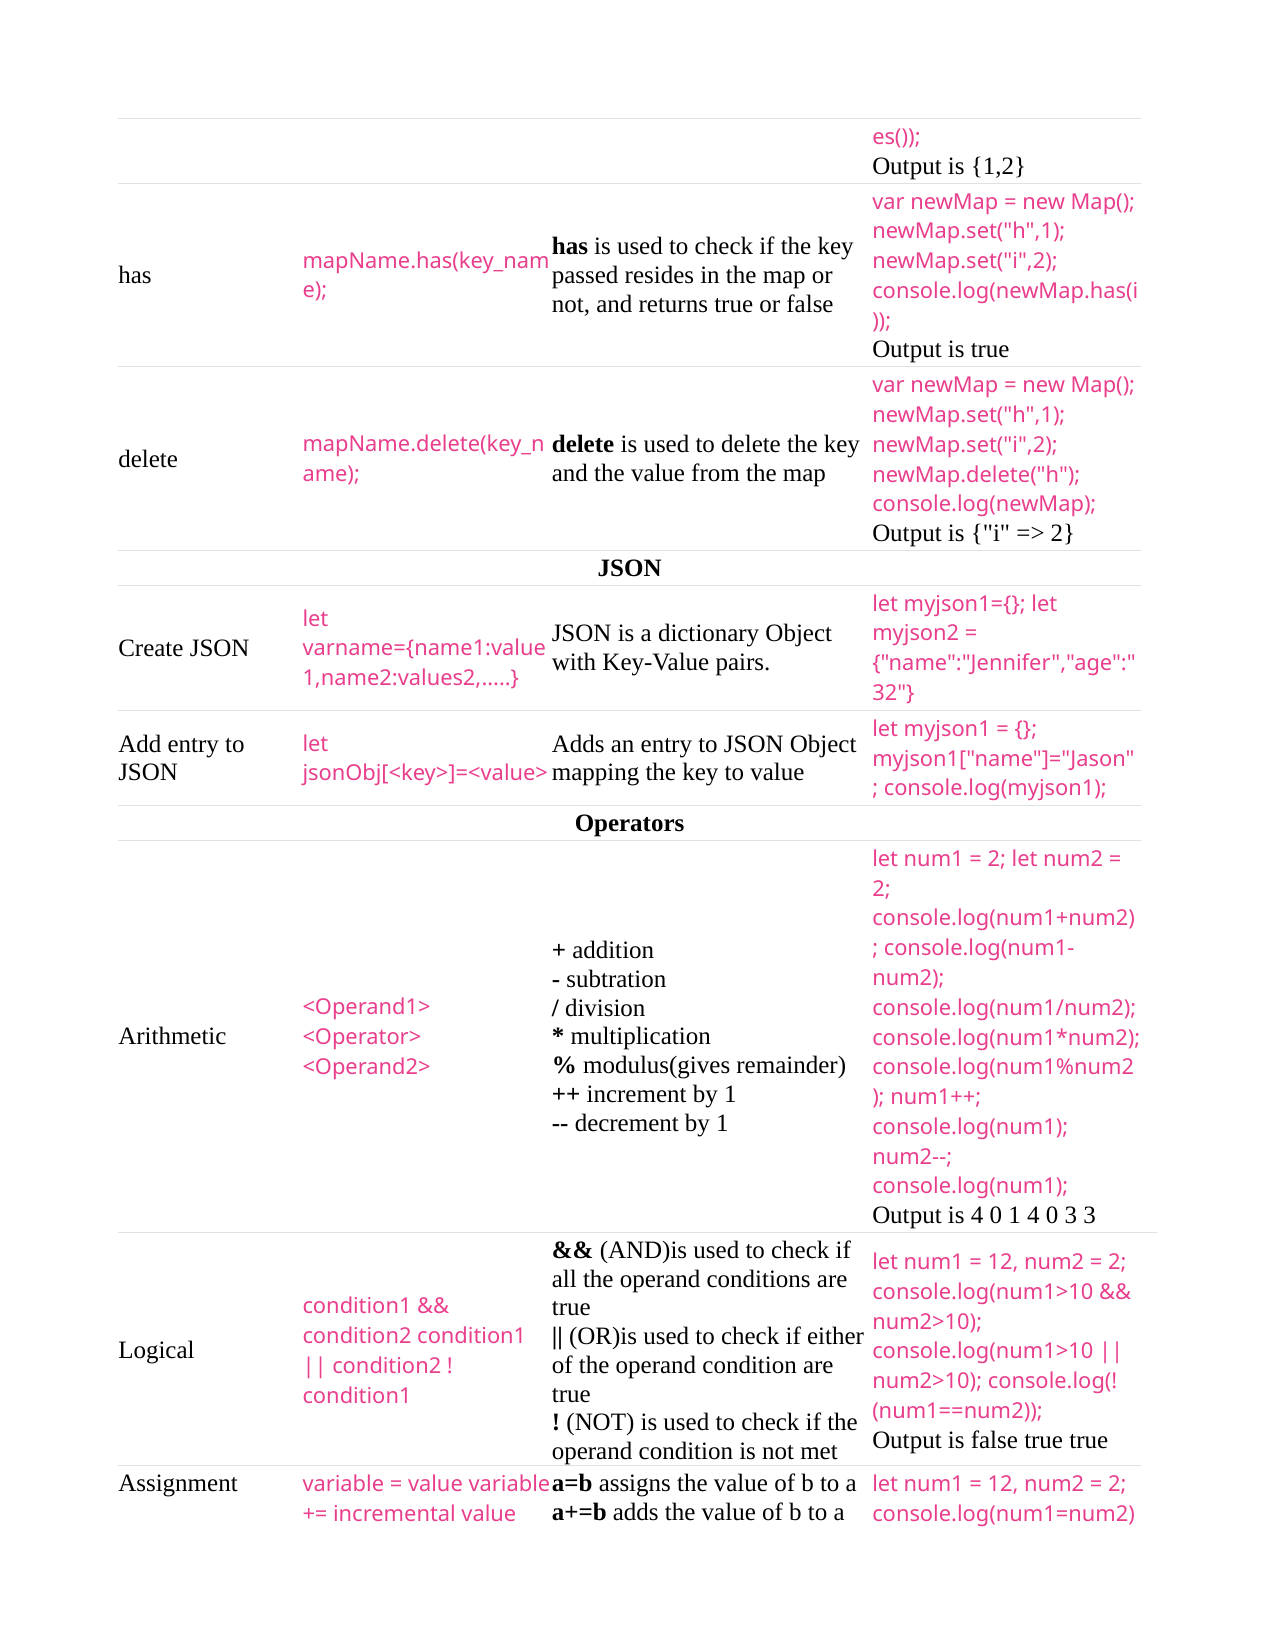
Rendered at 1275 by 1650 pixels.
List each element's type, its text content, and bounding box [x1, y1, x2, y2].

table_cell mapName.delete(key_name); [302, 367, 552, 550]
table_cell [552, 119, 872, 183]
table_cell [1141, 585, 1157, 710]
table_cell let num1 = 12, num2 = 2; console.log(num1>10 && num2>10); console.log(num1>10 || num2>10); console.log(!(num1==num2)); Output is false true true [872, 1233, 1141, 1465]
table_cell variable = value variable += incremental value [302, 1466, 552, 1530]
table_cell + addition - subtration / division * multiplication % modulus(gives remainder) ++ increment by 1 -- decrement by 1 [552, 841, 872, 1232]
table_cell [118, 119, 302, 183]
table_cell let num1 = 12, num2 = 2; console.log(num1=num2) [872, 1466, 1141, 1530]
table_cell [1141, 710, 1157, 805]
table_cell [1141, 1233, 1157, 1465]
table_cell [1141, 1465, 1157, 1530]
table_cell Add entry to JSON [118, 711, 302, 805]
table_cell [1141, 805, 1157, 840]
table_cell Operators [118, 806, 1141, 840]
table_cell JSON [118, 551, 1141, 584]
table_cell let jsonObj[<key>]=<value> [302, 711, 552, 805]
table_cell has [118, 184, 302, 366]
table_cell mapName.has(key_name); [302, 184, 552, 366]
table_cell has is used to check if the key passed resides in the map or not, and returns true or false [552, 184, 872, 366]
table_cell <Operand1> <Operator> <Operand2> [302, 841, 552, 1232]
table_cell [1141, 550, 1157, 584]
table_cell [1141, 840, 1157, 1232]
table_cell let varname={name1:value1,name2:values2,.....} [302, 586, 552, 710]
table_cell [1141, 118, 1157, 183]
table_cell [1141, 183, 1157, 366]
table_cell condition1 && condition2 condition1 || condition2 ! condition1 [302, 1233, 552, 1465]
table_cell es()); Output is {1,2} [872, 119, 1141, 183]
table_cell Logical [118, 1233, 302, 1465]
table_cell let myjson1 = {}; myjson1["name"]="Jason"; console.log(myjson1); [872, 711, 1141, 805]
table_cell a=b assigns the value of b to a a+=b adds the value of b to a [552, 1466, 872, 1530]
table_cell var newMap = new Map(); newMap.set("h",1); newMap.set("i",2); console.log(newMap.has(i)); Output is true [872, 184, 1141, 366]
table_cell JSON is a dictionary Object with Key-Value pairs. [552, 586, 872, 710]
table_cell Arithmetic [118, 841, 302, 1232]
table_cell Adds an entry to JSON Object mapping the key to value [552, 711, 872, 805]
table_cell Create JSON [118, 586, 302, 710]
table_cell var newMap = new Map(); newMap.set("h",1); newMap.set("i",2); newMap.delete("h"); console.log(newMap); Output is {"i" => 2} [872, 367, 1141, 550]
table_cell [302, 119, 552, 183]
table_cell let myjson1={}; let myjson2 = {"name":"Jennifer","age":"32"} [872, 586, 1141, 710]
table_cell Assignment [118, 1466, 302, 1530]
table_cell [1141, 366, 1157, 550]
table_cell delete [118, 367, 302, 550]
table_cell && (AND)is used to check if all the operand conditions are true || (OR)is used to check if either of the operand condition are true ! (NOT) is used to check if the operand condition is not met [552, 1233, 872, 1465]
table_cell delete is used to delete the key and the value from the map [552, 367, 872, 550]
table_cell let num1 = 2; let num2 = 2; console.log(num1+num2); console.log(num1-num2); console.log(num1/num2); console.log(num1*num2); console.log(num1%num2); num1++; console.log(num1); num2--; console.log(num1); Output is 4 0 1 4 0 3 3 [872, 841, 1141, 1232]
